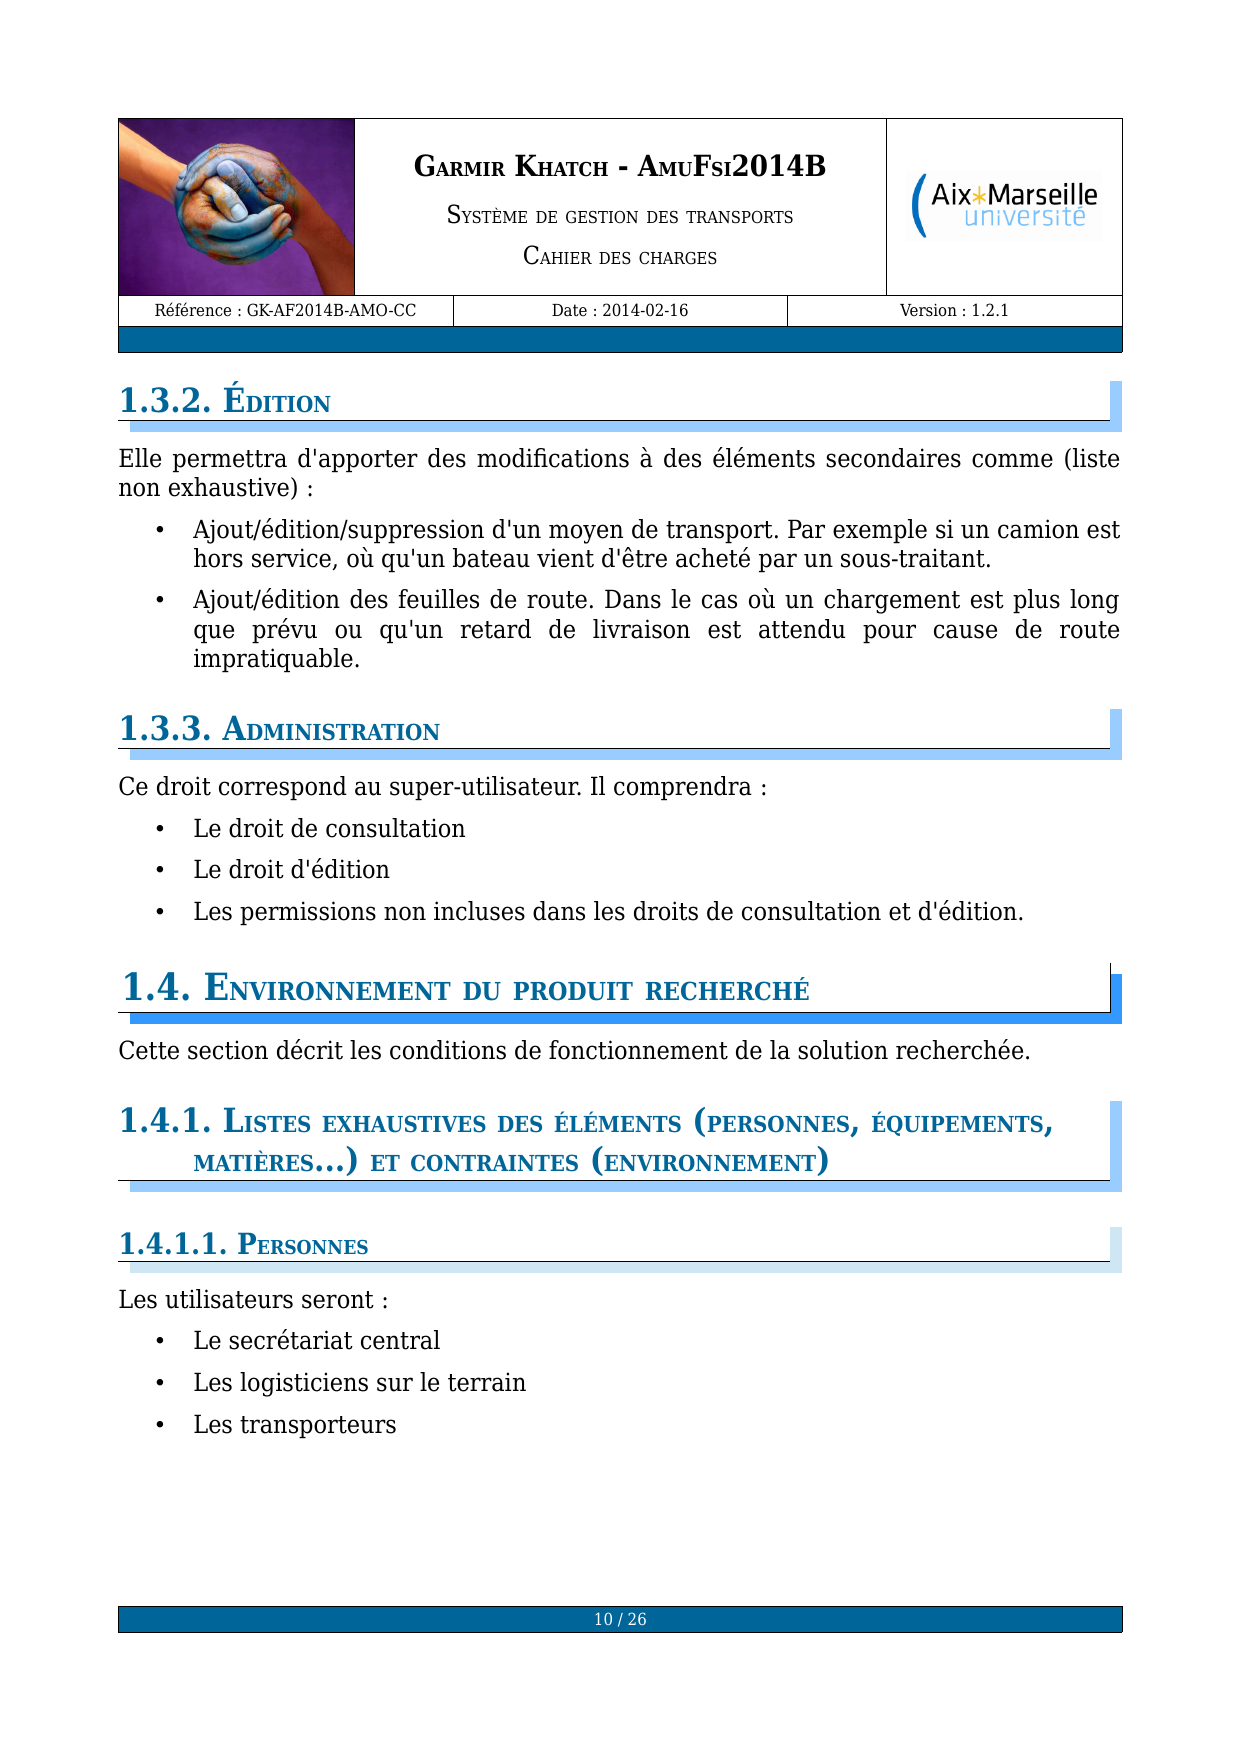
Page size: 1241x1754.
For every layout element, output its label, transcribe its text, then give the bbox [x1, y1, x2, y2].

list Les permissions non incluses dans les droits de consultation et d'édition. [156, 897, 1122, 926]
subtitle Administration [118, 709, 1110, 748]
list Le secrétariat central [156, 1327, 1122, 1356]
subtitle Listes exhaustives des éléments (personnes, équipements, matières...) et contraintes (environnement) [118, 1101, 1110, 1180]
subtitle Environnement du produit recherché [118, 962, 1110, 1012]
picture [887, 126, 1122, 288]
list Les transporteurs [156, 1410, 1122, 1439]
text Les utilisateurs seront : [118, 1285, 1122, 1314]
subtitle Personnes [118, 1227, 1110, 1261]
text Cette section décrit les conditions de fonctionnement de la solution recherchée. [118, 1036, 1122, 1065]
text Elle permettra d'apporter des modifications à des éléments secondaires comme (liste non exhaustive) : [118, 444, 1122, 502]
list Les logisticiens sur le terrain [156, 1368, 1122, 1397]
subtitle Édition [118, 381, 1110, 420]
list Le droit de consultation [156, 814, 1122, 843]
picture [119, 119, 354, 295]
list Le droit d'édition [156, 856, 1122, 885]
list Ajout/édition/suppression d'un moyen de transport. Par exemple si un camion est hors service, où qu'un bateau vient d'être acheté par un sous-traitant. [156, 515, 1122, 573]
text Ce droit correspond au super-utilisateur. Il comprendra : [118, 772, 1122, 801]
list Ajout/édition des feuilles de route. Dans le cas où un chargement est plus long que prévu ou qu'un retard de livraison est attendu pour cause de route impratiquable. [156, 586, 1122, 673]
